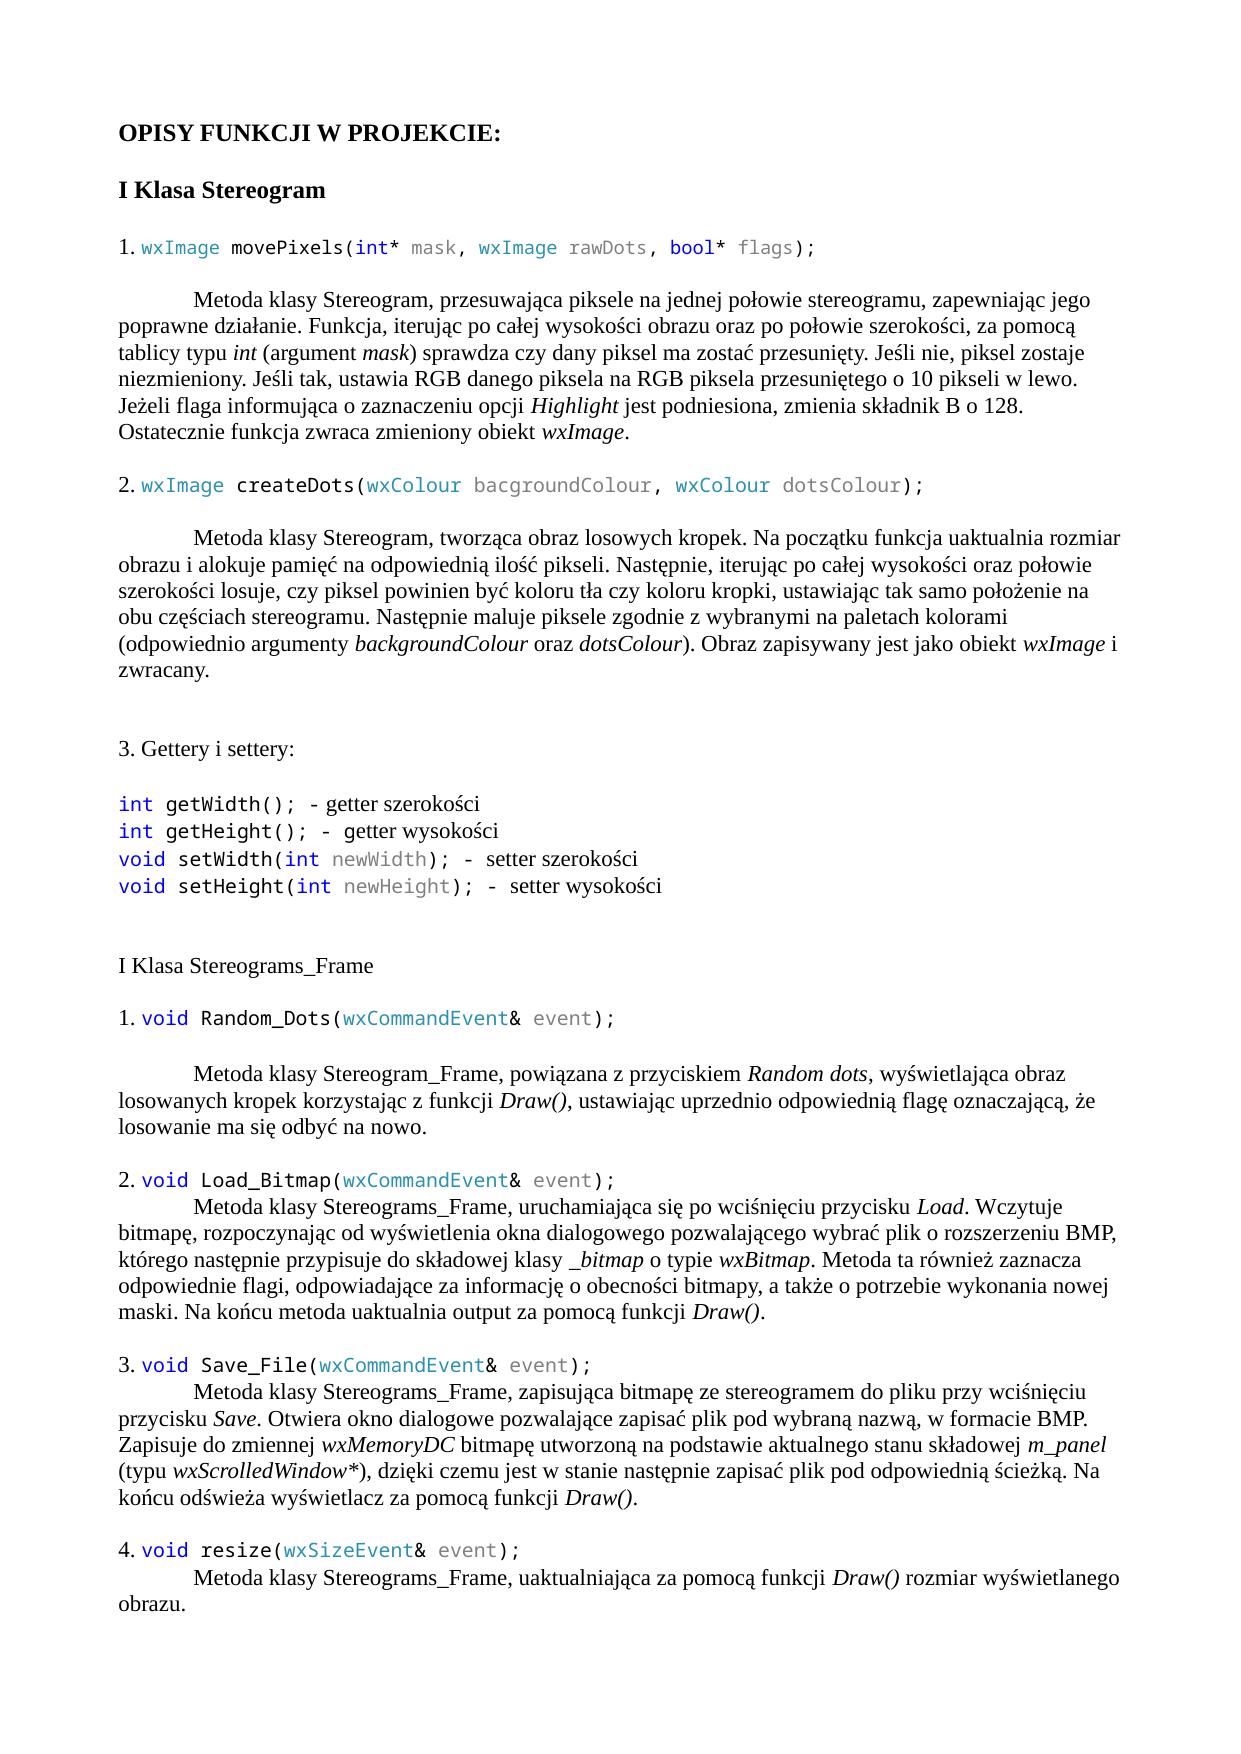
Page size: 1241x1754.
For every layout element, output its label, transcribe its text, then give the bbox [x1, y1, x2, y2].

text I Klasa Stereograms_Frame [118, 952, 1122, 978]
text 2. wxImage createDots(wxColour bacgroundColour, wxColour dotsColour); [118, 471, 1122, 498]
text void setHeight(int newHeight); - setter wysokości [118, 872, 1122, 899]
text 3. void Save_File(wxCommandEvent& event); [118, 1351, 1122, 1378]
text OPISY FUNKCJI W PROJEKCIE: [118, 118, 1122, 147]
text int getWidth(); - getter szerokości [118, 790, 1122, 817]
text 1. void Random_Dots(wxCommandEvent& event); [118, 1004, 1122, 1032]
text 2. void Load_Bitmap(wxCommandEvent& event); [118, 1166, 1122, 1193]
text Metoda klasy Stereograms_Frame, zapisująca bitmapę ze stereogramem do pliku przy wciśnięciu przycisku Save. Otwiera okno dialogowe pozwalające zapisać plik pod wybraną nazwą, w formacie BMP. Zapisuje do zmiennej wxMemoryDC bitmapę utworzoną na podstawie aktualnego stanu składowej m_panel (typu wxScrolledWindow*), dzięki czemu jest w stanie następnie zapisać plik pod odpowiednią ścieżką. Na końcu odświeża wyświetlacz za pomocą funkcji Draw(). [118, 1378, 1122, 1510]
text 4. void resize(wxSizeEvent& event); [118, 1536, 1122, 1563]
text 3. Gettery i settery: [118, 735, 1122, 761]
text Metoda klasy Stereograms_Frame, uruchamiająca się po wciśnięciu przycisku Load. Wczytuje bitmapę, rozpoczynając od wyświetlenia okna dialogowego pozwalającego wybrać plik o rozszerzeniu BMP, którego następnie przypisuje do składowej klasy _bitmap o typie wxBitmap. Metoda ta również zaznacza odpowiednie flagi, odpowiadające za informację o obecności bitmapy, a także o potrzebie wykonania nowej maski. Na końcu metoda uaktualnia output za pomocą funkcji Draw(). [118, 1193, 1122, 1325]
text Metoda klasy Stereogram_Frame, powiązana z przyciskiem Random dots, wyświetlająca obraz losowanych kropek korzystając z funkcji Draw(), ustawiając uprzednio odpowiednią flagę oznaczającą, że losowanie ma się odbyć na nowo. [118, 1060, 1122, 1139]
text Metoda klasy Stereogram, przesuwająca piksele na jednej połowie stereogramu, zapewniając jego poprawne działanie. Funkcja, iterując po całej wysokości obrazu oraz po połowie szerokości, za pomocą tablicy typu int (argument mask) sprawdza czy dany piksel ma zostać przesunięty. Jeśli nie, piksel zostaje niezmieniony. Jeśli tak, ustawia RGB danego piksela na RGB piksela przesuniętego o 10 pikseli w lewo. Jeżeli flaga informująca o zaznaczeniu opcji Highlight jest podniesiona, zmienia składnik B o 128. Ostatecznie funkcja zwraca zmieniony obiekt wxImage. [118, 286, 1122, 444]
text Metoda klasy Stereograms_Frame, uaktualniająca za pomocą funkcji Draw() rozmiar wyświetlanego obrazu. [118, 1563, 1122, 1616]
text void setWidth(int newWidth); - setter szerokości [118, 844, 1122, 872]
text int getHeight(); - getter wysokości [118, 817, 1122, 844]
text Metoda klasy Stereogram, tworząca obraz losowych kropek. Na początku funkcja uaktualnia rozmiar obrazu i alokuje pamięć na odpowiednią ilość pikseli. Następnie, iterując po całej wysokości oraz połowie szerokości losuje, czy piksel powinien być koloru tła czy koloru kropki, ustawiając tak samo położenie na obu częściach stereogramu. Następnie maluje piksele zgodnie z wybranymi na paletach kolorami (odpowiednio argumenty backgroundColour oraz dotsColour). Obraz zapisywany jest jako obiekt wxImage i zwracany. [118, 524, 1122, 682]
text I Klasa Stereogram [118, 176, 1122, 204]
text 1. wxImage movePixels(int* mask, wxImage rawDots, bool* flags); [118, 233, 1122, 260]
